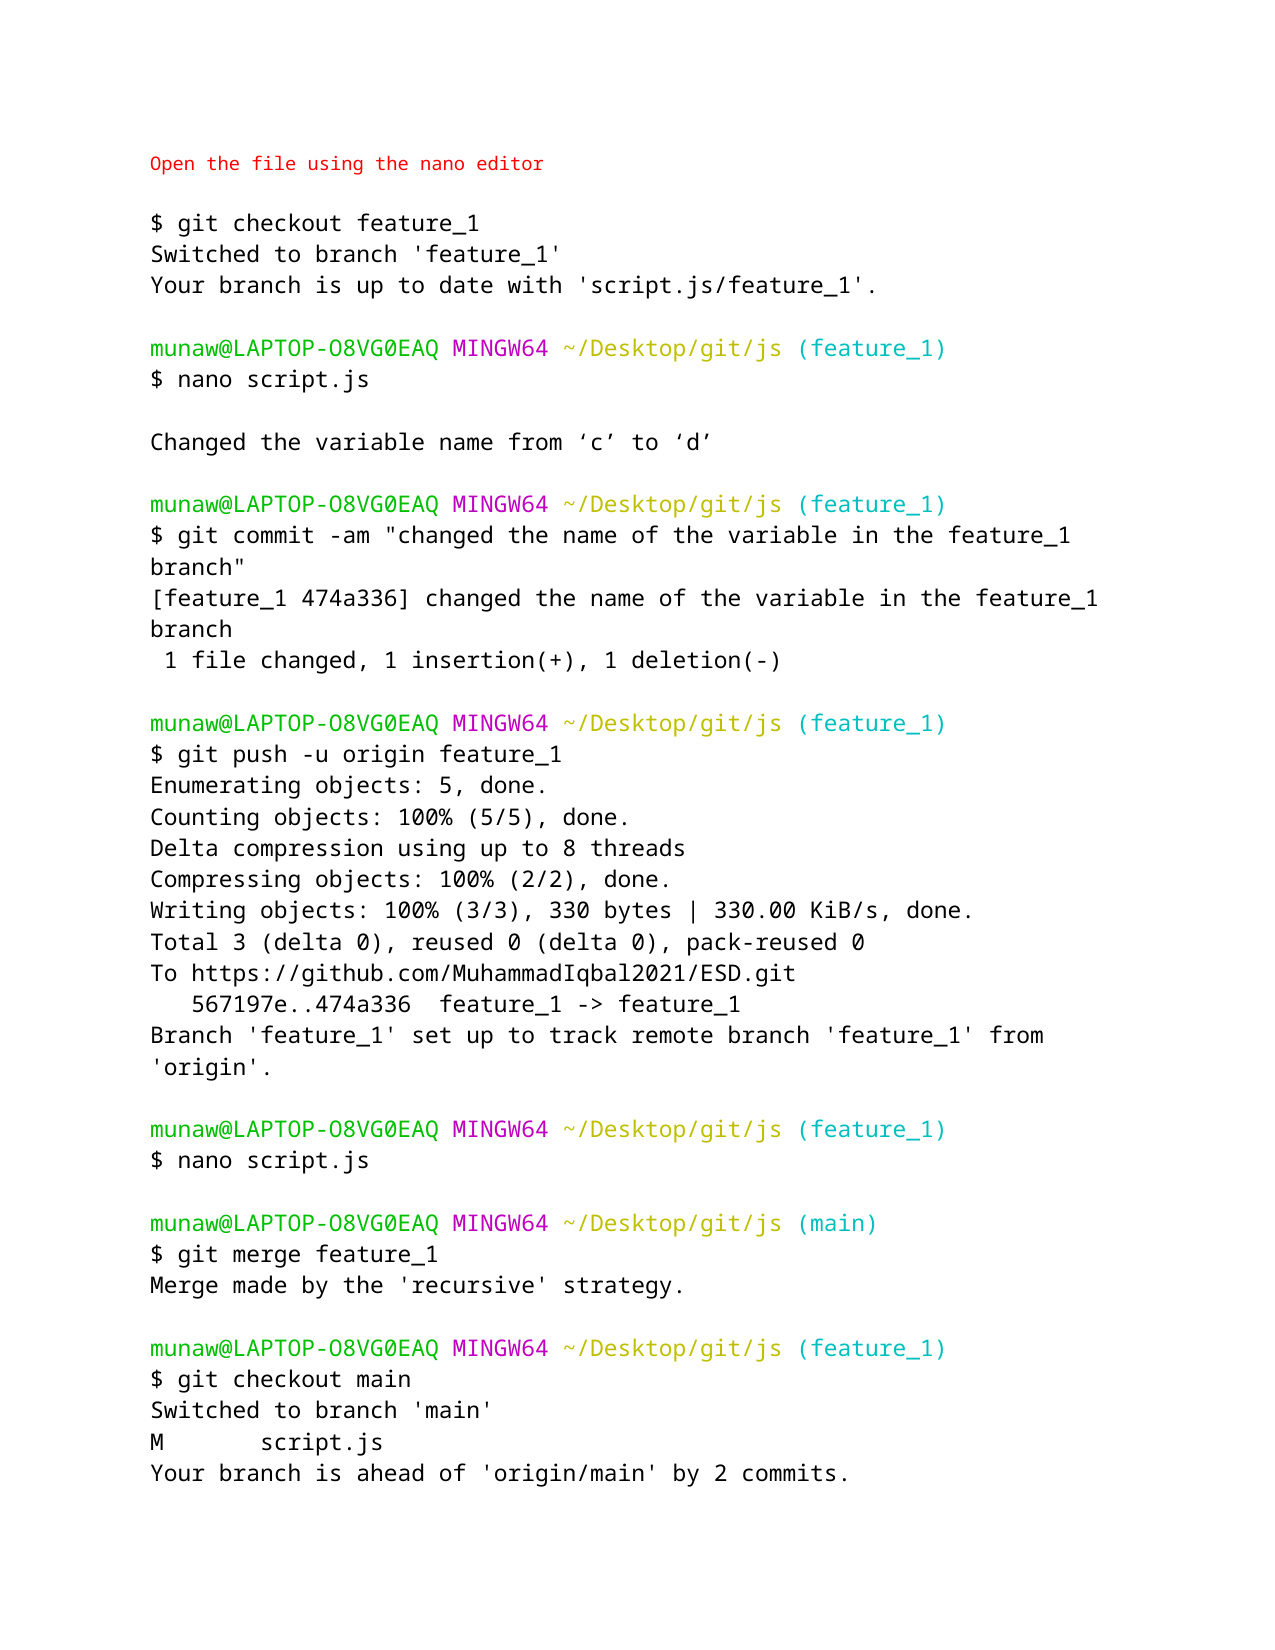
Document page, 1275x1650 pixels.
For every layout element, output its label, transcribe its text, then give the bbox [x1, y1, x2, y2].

text $ git merge feature_1 [150, 1238, 1125, 1269]
text 1 file changed, 1 insertion(+), 1 deletion(-) [150, 644, 1125, 676]
text munaw@LAPTOP-O8VG0EAQ MINGW64 ~/Desktop/git/js (feature_1) [150, 1332, 1125, 1363]
text 567197e..474a336 feature_1 -> feature_1 [150, 988, 1125, 1019]
text Enumerating objects: 5, done. [150, 769, 1125, 801]
text $ git push -u origin feature_1 [150, 738, 1125, 769]
text munaw@LAPTOP-O8VG0EAQ MINGW64 ~/Desktop/git/js (feature_1) [150, 332, 1125, 363]
text Counting objects: 100% (5/5), done. [150, 801, 1125, 832]
text Changed the variable name from ‘c’ to ‘d’ [150, 426, 1125, 457]
text To https://github.com/MuhammadIqbal2021/ESD.git [150, 957, 1125, 988]
text Open the file using the nano editor [150, 150, 1125, 176]
text Your branch is up to date with 'script.js/feature_1'. [150, 269, 1125, 301]
text munaw@LAPTOP-O8VG0EAQ MINGW64 ~/Desktop/git/js (feature_1) [150, 707, 1125, 738]
text Branch 'feature_1' set up to track remote branch 'feature_1' from 'origin'. [150, 1019, 1125, 1082]
text Total 3 (delta 0), reused 0 (delta 0), pack-reused 0 [150, 926, 1125, 957]
text $ git checkout main [150, 1363, 1125, 1394]
text M script.js [150, 1426, 1125, 1457]
text Delta compression using up to 8 threads [150, 832, 1125, 863]
text $ nano script.js [150, 1144, 1125, 1176]
text munaw@LAPTOP-O8VG0EAQ MINGW64 ~/Desktop/git/js (feature_1) [150, 488, 1125, 519]
text Compressing objects: 100% (2/2), done. [150, 863, 1125, 894]
text [feature_1 474a336] changed the name of the variable in the feature_1 branch [150, 582, 1125, 644]
text Switched to branch 'feature_1' [150, 238, 1125, 269]
text Switched to branch 'main' [150, 1394, 1125, 1426]
text $ git checkout feature_1 [150, 207, 1125, 238]
text $ git commit -am "changed the name of the variable in the feature_1 branch" [150, 519, 1125, 582]
text munaw@LAPTOP-O8VG0EAQ MINGW64 ~/Desktop/git/js (feature_1) [150, 1113, 1125, 1144]
text munaw@LAPTOP-O8VG0EAQ MINGW64 ~/Desktop/git/js (main) [150, 1207, 1125, 1238]
text Merge made by the 'recursive' strategy. [150, 1269, 1125, 1301]
text Your branch is ahead of 'origin/main' by 2 commits. [150, 1457, 1125, 1488]
text $ nano script.js [150, 363, 1125, 394]
text Writing objects: 100% (3/3), 330 bytes | 330.00 KiB/s, done. [150, 894, 1125, 926]
